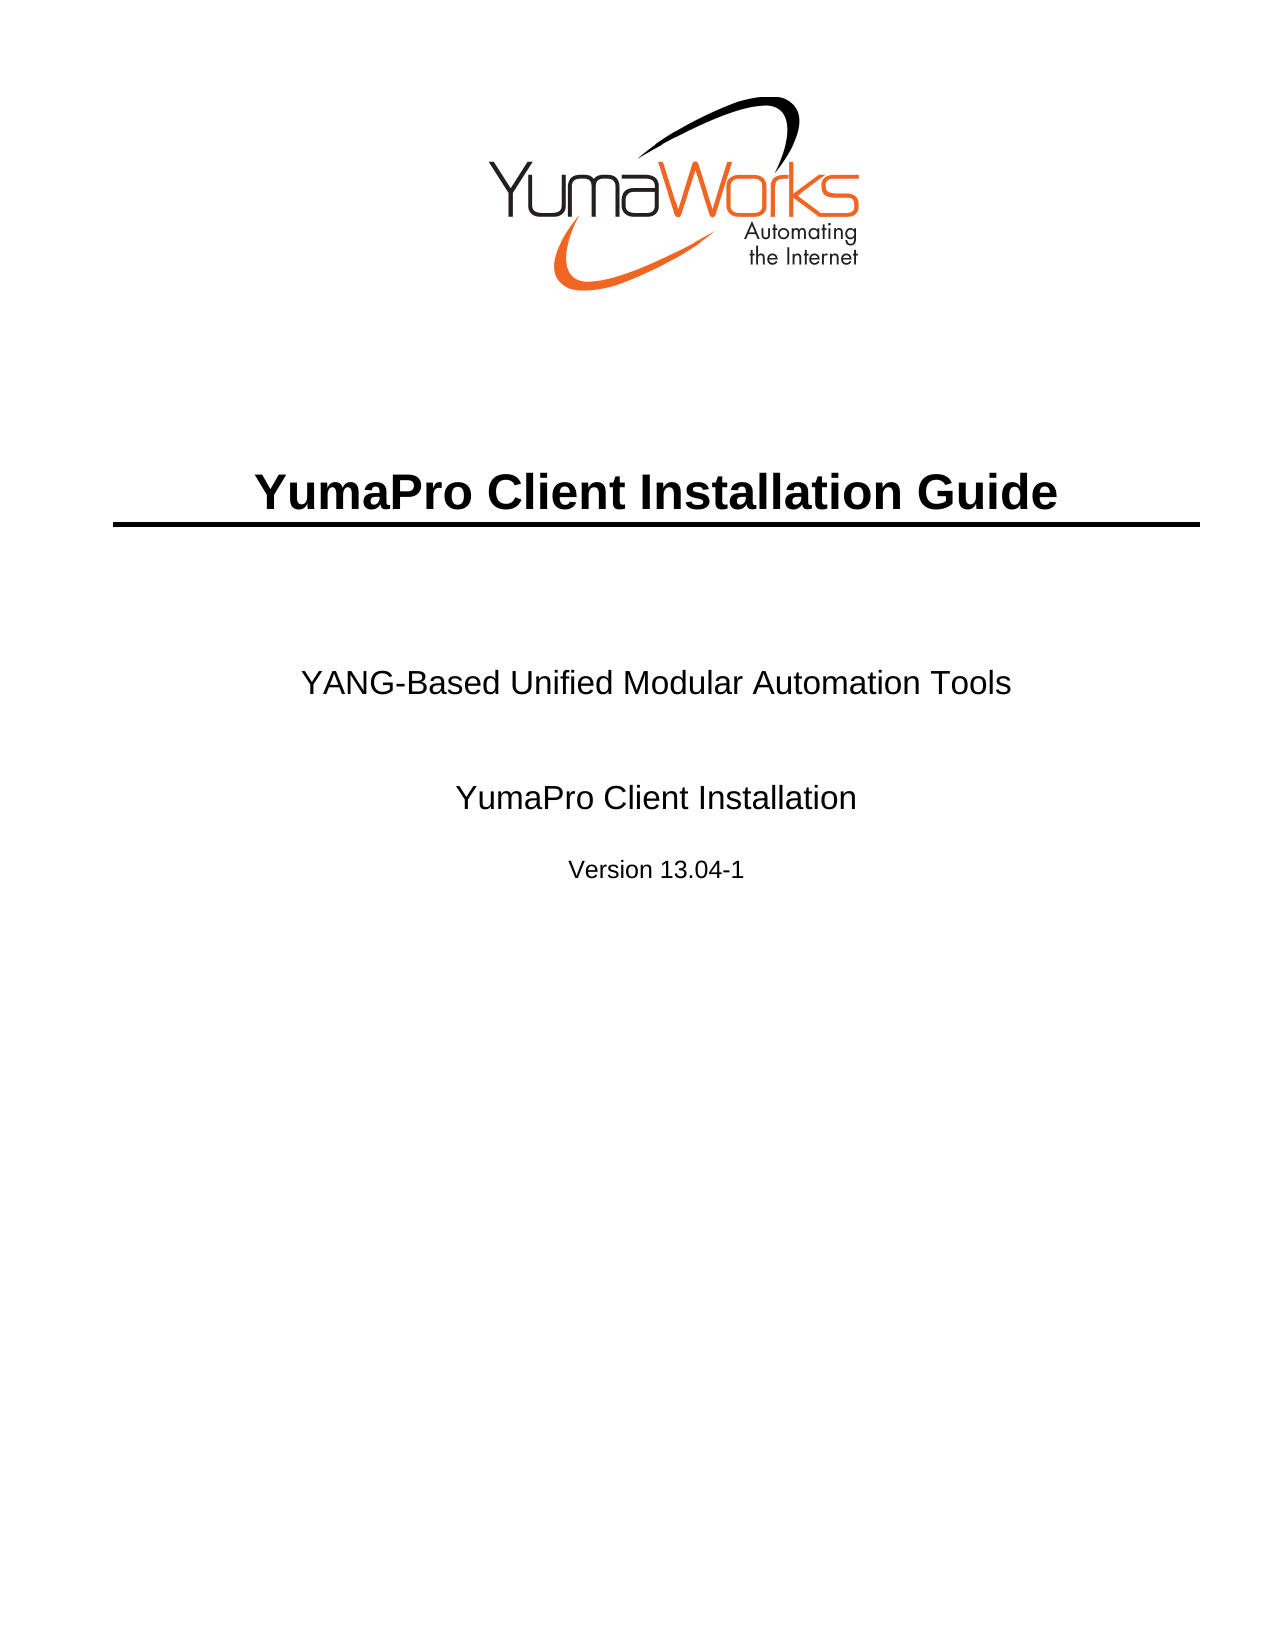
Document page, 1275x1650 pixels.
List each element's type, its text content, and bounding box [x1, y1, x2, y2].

text YumaPro Client Installation [112, 778, 1200, 817]
picture [488, 97, 862, 291]
title YumaPro Client Installation Guide [112, 462, 1200, 527]
text YANG-Based Unified Modular Automation Tools [112, 663, 1200, 701]
text Version 13.04-1 [112, 855, 1200, 884]
